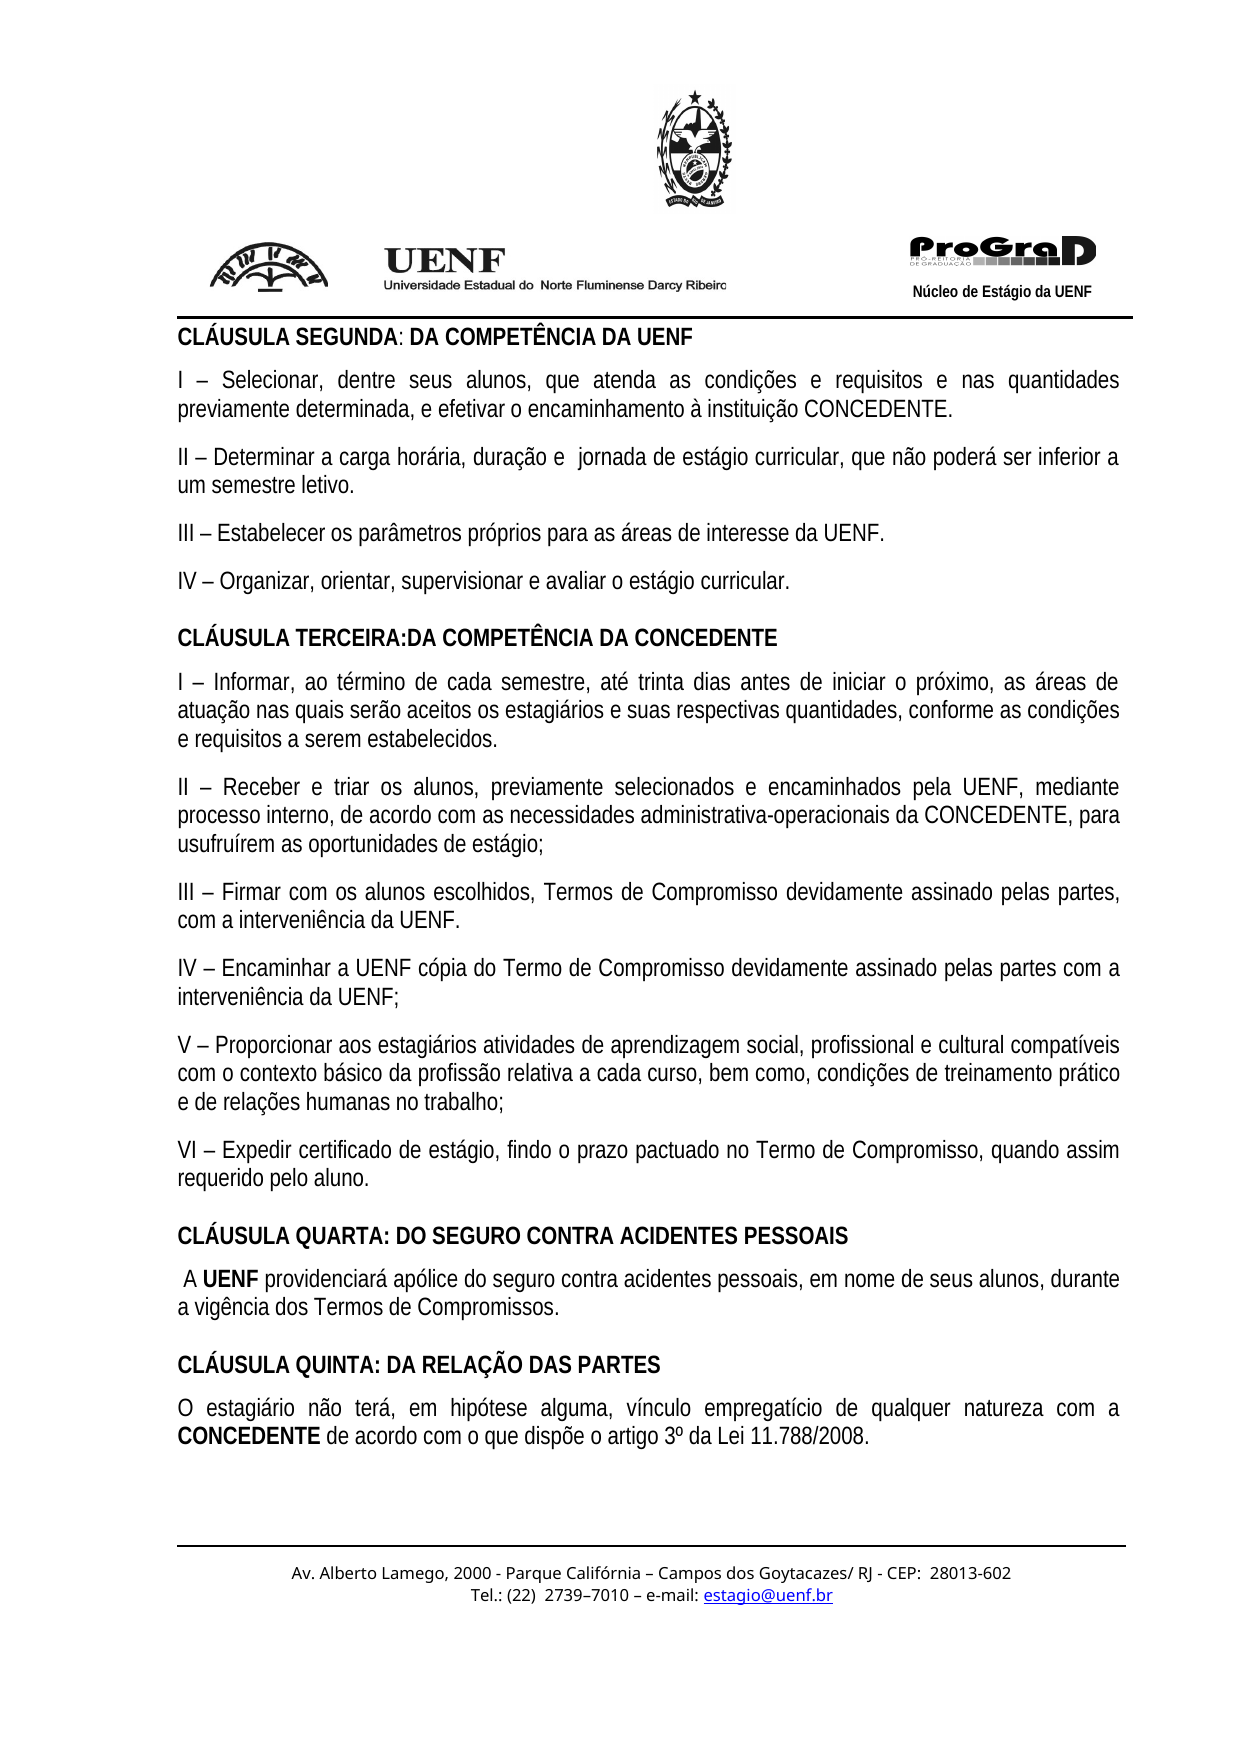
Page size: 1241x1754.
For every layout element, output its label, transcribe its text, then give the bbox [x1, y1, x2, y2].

text VI – Expedir certificado de estágio, findo o prazo pactuado no Termo de Compromisso, quando assim requerido pelo aluno. [177, 1135, 1122, 1192]
text I – Selecionar, dentre seus alunos, que atenda as condições e requisitos e nas quantidades previamente determinada, e efetivar o encaminhamento à instituição CONCEDENTE. [177, 365, 1122, 423]
picture [384, 248, 727, 292]
text III – Firmar com os alunos escolhidos, Termos de Compromisso devidamente assinado pelas partes, com a interveniência da UENF. [177, 877, 1122, 934]
text IV – Encaminhar a UENF cópia do Termo de Compromisso devidamente assinado pelas partes com a interveniência da UENF; [177, 953, 1122, 1010]
text I – Informar, ao término de cada semestre, até trinta dias antes de iniciar o próximo, as áreas de atuação nas quais serão aceitos os estagiários e suas respectivas quantidades, conforme as condições e requisitos a serem estabelecidos. [177, 666, 1122, 752]
text IV – Organizar, orientar, supervisionar e avaliar o estágio curricular. [177, 566, 1122, 595]
text CLÁUSULA TERCEIRA:DA COMPETÊNCIA DA CONCEDENTE [177, 623, 1122, 652]
text V – Proporcionar aos estagiários atividades de aprendizagem social, profissional e cultural compatíveis com o contexto básico da profissão relativa a cada curso, bem como, condições de treinamento prático e de relações humanas no trabalho; [177, 1029, 1122, 1116]
text II – Determinar a carga horária, duração e jornada de estágio curricular, que não poderá ser inferior a um semestre letivo. [177, 442, 1122, 499]
picture [653, 84, 736, 214]
text III – Estabelecer os parâmetros próprios para as áreas de interesse da UENF. [177, 518, 1122, 547]
text O estagiário não terá, em hipótese alguma, vínculo empregatício de qualquer natureza com a CONCEDENTE de acordo com o que dispõe o artigo 3º da Lei 11.788/2008. [177, 1393, 1122, 1450]
text CLÁUSULA QUINTA: DA RELAÇÃO DAS PARTES [177, 1349, 1122, 1378]
picture [209, 242, 328, 292]
text A UENF providenciará apólice do seguro contra acidentes pessoais, em nome de seus alunos, durante a vigência dos Termos de Compromissos. [177, 1264, 1122, 1321]
text CLÁUSULA SEGUNDA: DA COMPETÊNCIA DA UENF [177, 322, 1122, 351]
text II – Receber e triar os alunos, previamente selecionados e encaminhados pela UENF, mediante processo interno, de acordo com as necessidades administrativa-operacionais da CONCEDENTE, para usufruírem as oportunidades de estágio; [177, 772, 1122, 857]
text CLÁUSULA QUARTA: DO SEGURO CONTRA ACIDENTES PESSOAIS [177, 1221, 1122, 1249]
